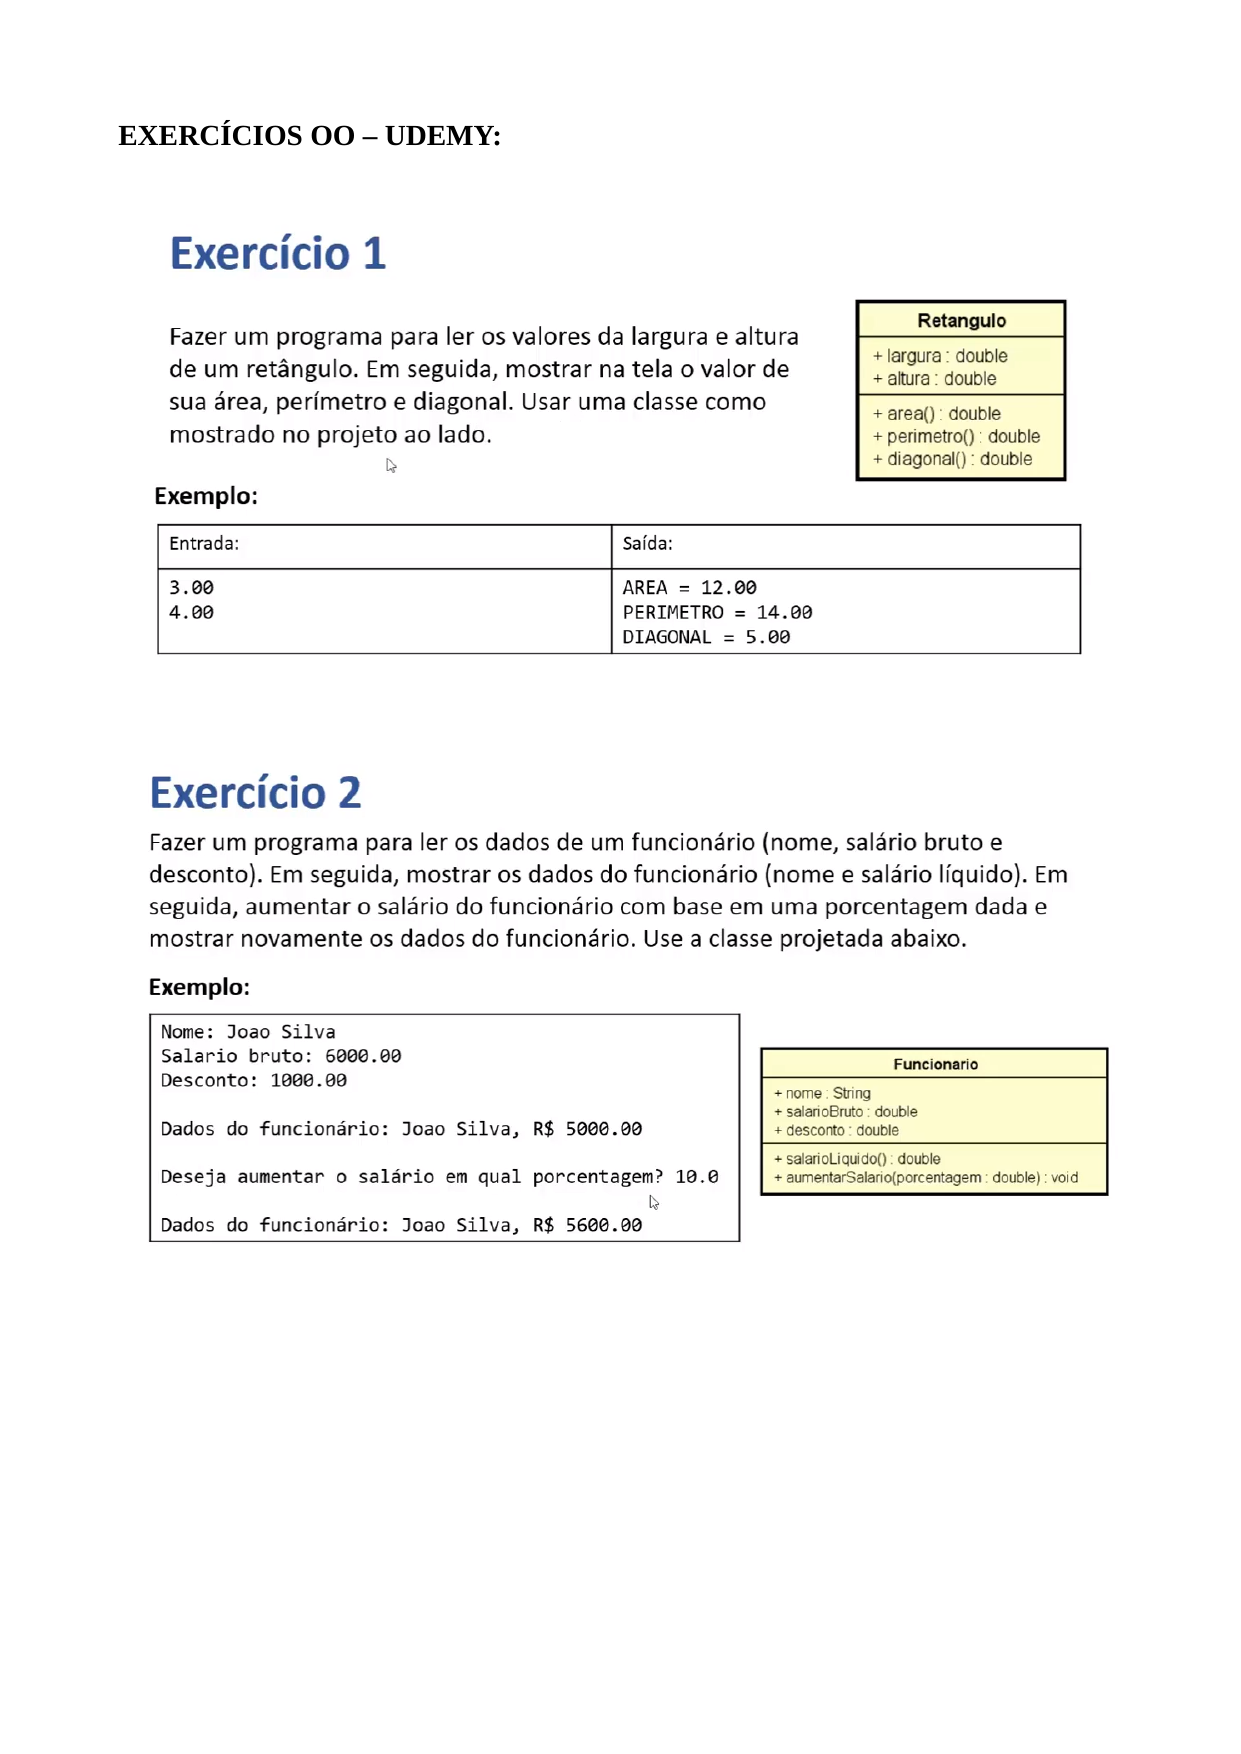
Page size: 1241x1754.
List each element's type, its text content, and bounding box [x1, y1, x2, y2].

text EXERCÍCIOS OO – UDEMY: [118, 118, 1122, 152]
picture [118, 180, 1123, 693]
picture [118, 721, 1123, 1257]
